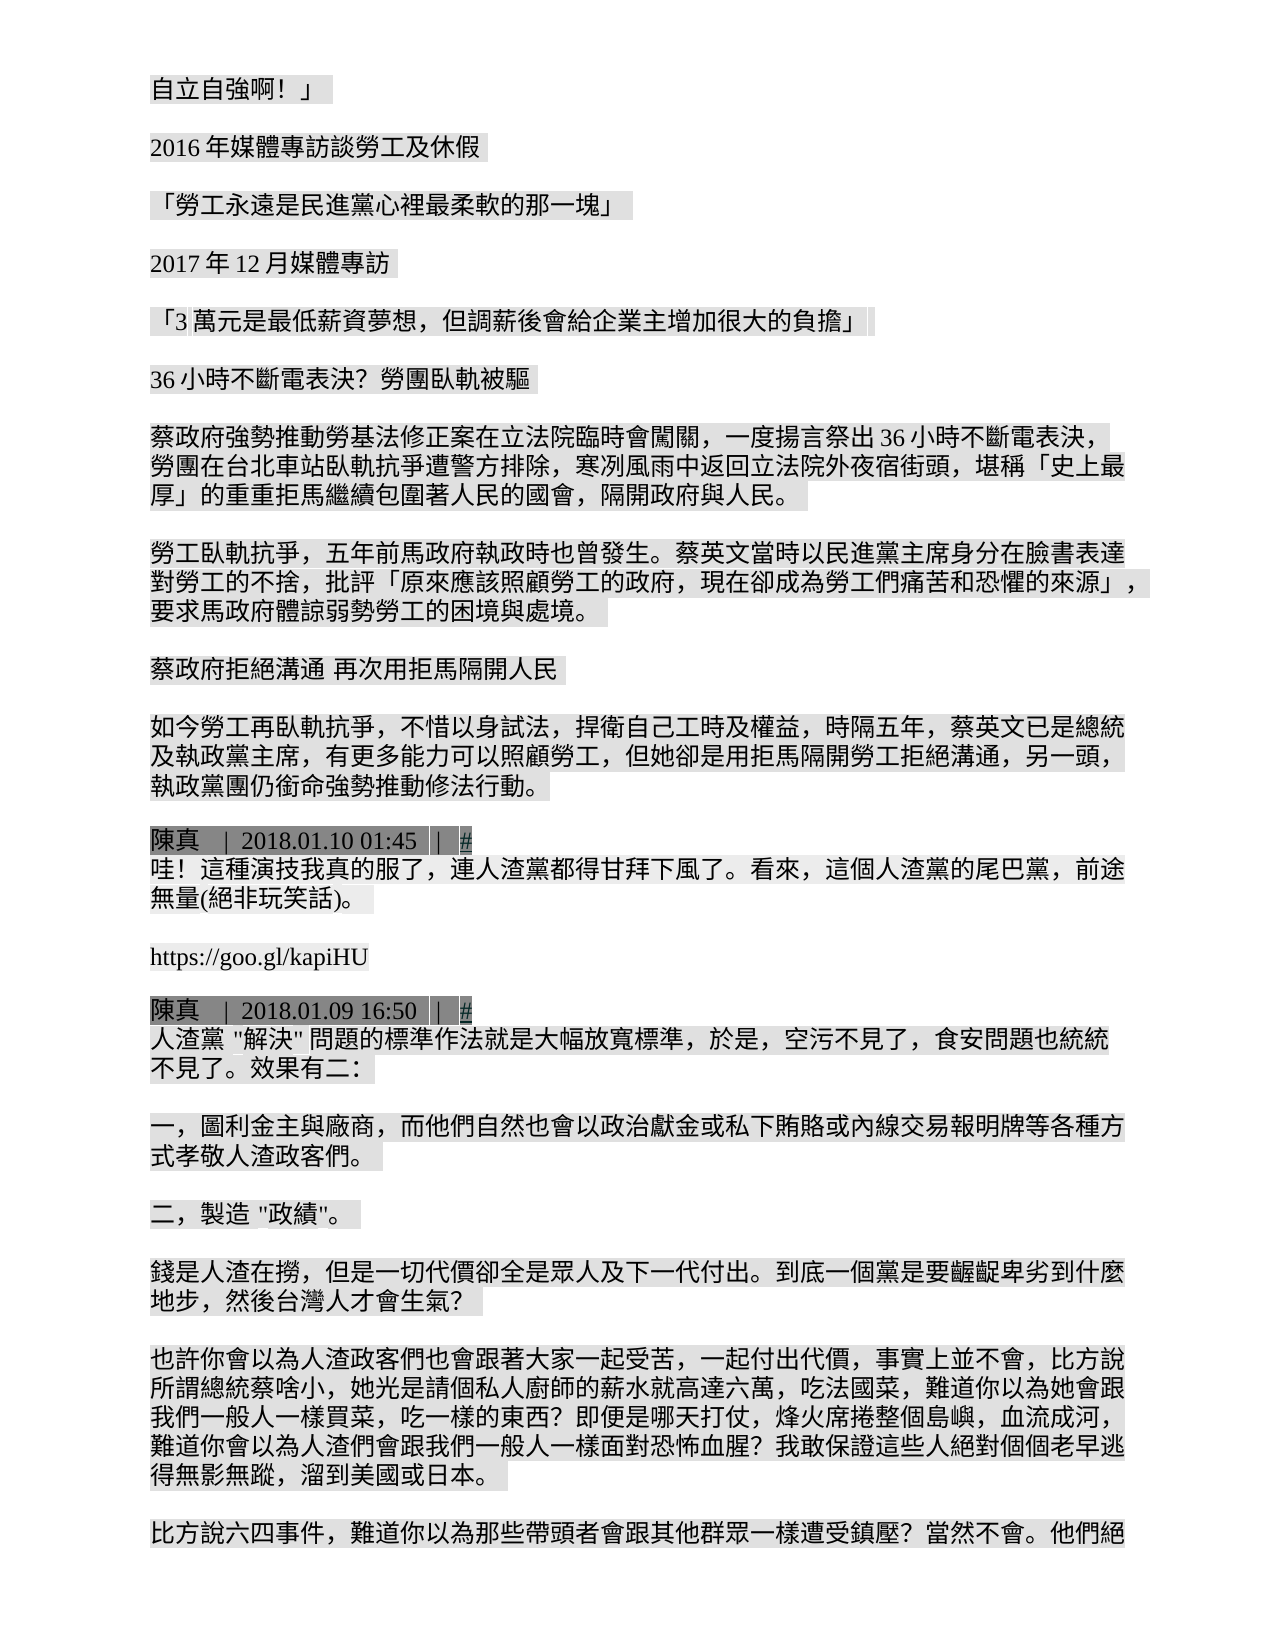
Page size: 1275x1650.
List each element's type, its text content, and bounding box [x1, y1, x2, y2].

text 陳真 | 2018.01.10 01:45 | # [150, 826, 1125, 855]
text 人渣黨 "解決" 問題的標準作法就是大幅放寬標準，於是，空污不見了，食安問題也統統不見了。效果有二： 一，圖利金主與廠商，而他們自然也會以政治獻金或私下賄賂或內線交易報明牌等各種方式孝敬人渣政客們。 二，製造 "政績"。 錢是人渣在撈，但是一切代價卻全是眾人及下一代付出。到底一個黨是要齷齪卑劣到什麼地步，然後台灣人才會生氣？ 也許你會以為人渣政客們也會跟著大家一起受苦，一起付出代價，事實上並不會，比方說所謂總統蔡啥小，她光是請個私人廚師的薪水就高達六萬，吃法國菜，難道你以為她會跟我們一般人一樣買菜，吃一樣的東西？即便是哪天打仗，烽火席捲整個島嶼，血流成河，難道你會以為人渣們會跟我們一般人一樣面對恐怖血腥？我敢保證這些人絕對個個老早逃得無影無蹤，溜到美國或日本。 比方說六四事件，難道你以為那些帶頭者會跟其他群眾一樣遭受鎮壓？當然不會。他們絕對會比一般人更早知道消息，然後偷偷在美國CIA的協助下，逃之夭夭；並且不會告訴眾人大難當頭，以便製造流血事件來攻擊對手，取得更多政治利益。請問世界上哪一個國家或社會之整體腐敗或各種衝突事件不是這樣一種狀況？ 比方說你看緬甸，上個世紀六零年代一度是亞洲最富有的國家，但是經過一番鎖國及不良政治之長年糟蹋，一般人竟然窮得沒飯吃，沒地方住，房價高到嚇死人，但是權貴份子與統治者卻個個是億萬級的大富豪，他們吃一餐，夠你一般人吃上一個月。 就好比說，請問台灣有幾個人會每個月花六萬塊請來一位廚師專門弄法國菜給自己一個人吃？做為一個所謂總統，必然經常接待賓客，吃得還不夠好嗎？居然還要另外花六萬塊聘請御廚，專門做菜給自己一個人吃。光是廚師薪水就六萬(習近平的薪資都沒這麼高)，食物費用恐怕就是天價了。 你相信這樣的人會在乎你我一般人的死活嗎？有可能嗎？因此，她遇到財團，就會諂媚金主們說台灣勞工真是太好命了，放假太多了。遇到勞工，就會說勞工是我最心疼的一群人；整個人渣黨三十年來整天喊著 "與弱勢者站在一起"，這種鬼話你真的相信？ 我有記帳習慣，花一塊錢也會登記下來。自從回台灣開始衣食無憂、 "飛黃騰達" 以來，兩個人一個月的生活開支，包括吃的和用的幾乎一切生活開支(交通費用和油錢及學術與書籍支出和出國另計)，總共大約兩萬五至三萬，平均一個人一個月大約花一萬三至一萬五。一般人的生活難道不是這樣？別說台灣，就算全世界，請問天底下有幾個人會每個月花六萬塊請廚師來做法國菜養自己一個人？ 講這些只是想說，台灣政治白癡真是很多很多，白癡們似乎往往看不清台灣是什麼樣的一種政治生態。比方說，那些滿口什麼理想的所謂清純形象牌政治人物，特別是綠的，請你告訴我哪一個真的清純樸素？鳳毛麟角，少之又少；人家每天上酒店玩女人喝洋酒或賭博，夜夜笙歌，一天所花的錢，恐怕都夠你我吃上一整年或好幾年你懂嗎。這麼多錢從哪來？自己家裏印鈔票嗎？你相信這樣一種所謂民主政治並且為之感到得意與光榮嗎？整天撈錢污錢，整天搞一些毫無實質意義的什麼反中仇中的無聊低能小動作，難道這就是你所渴望的社會與政治型態？ 陳真2018. 01. 0.9. ============= 禽蛋芬普尼標準將放寬！ Knowing 新聞 余宗翰 2018年1月9日 去年全球爆發毒雞蛋事件，台灣也被驗出有毒雞蛋，全台超過50萬顆蛋遭封存，雞蛋殘留農藥芬普尼也引起各界關注，而對於農委會認為現行標準5ppb太嚴格，衛福部食藥署與農委會去年11月聯合召開專家會議，決定將放寬為10ppb，食藥署今日也預告此草案，最快將於四月上路。 什麼是芬普尼？ 芬普尼是一種常用來殺死蟑螂、螞蟻、甲蟲等害蟲的農藥，也會用做寵物的殺蚤劑。不過近幾年有研究指出芬普尼有致癌風險，而世界衛生組織認為，大量的芬普尼可能導致腎臟、肝臟和淋巴腺的病變。 芬普尼對人類的危害 芬普尼被世界衛生組織（WHO）列為中毒性，人類長期吸收的話可能傷害肝、腎和甲狀腺，比如引起甲狀腺腫瘤；而若不小心攝食會出現頭暈、噁心、嘔吐、胃痛等症狀，若接觸到皮膚也會有不適感。美國環境保護署（EPA）已將芬普尼列為致癌物質。另外，國外一項動物實驗顯示，芬普尼會讓胎兒的發育延緩，也會影響動物的生育能力。 [150, 1025, 1125, 1548]
text 哇！這種演技我真的服了，連人渣黨都得甘拜下風了。看來，這個人渣黨的尾巴黨，前途無量(絕非玩笑話)。 https://goo.gl/kapiHU [150, 855, 1125, 971]
text 陳真 | 2018.01.09 16:50 | # [150, 996, 1125, 1025]
text 說好要照顧勞工的？今日小英打臉昔日小英 聯合新聞網 記者陳洛薇、徐偉真、劉宛琳、蘇莉婷╱製作 2018年1月9日 蔡英文選上前怎麼說？ 2008年到古坑挺農民 「民進黨會特別關心農民與勞工，這是民進黨的根本」 「馬英九政府上任以來，別人的話都聽不進去，認為自己所說的都是對的，因此，大家要把話講大聲點、抗議要大聲點，馬英九才聽得進去」 2011年競選活動 馬政府只會說數字，提不出實質政策；無薪假問題愈來愈嚴重，台灣經濟將面臨嚴苛考驗，但馬政府在處理時，竟把企業利潤看得比勞工權益更重要，「這樣的政府要換一換啦！」 2012年回應華隆頭份廠工人抗議 所謂的「公平正義」，也包括在辛苦工作後，能得到合理報酬，「領不到的時候，政府可以作你的後盾，為依法繳稅的你，爭取權益」 2013年回應關廠工人臥軌事件 「立即停止向關廠失業勞工追討當年政府代墊的款項，把尊嚴和沒有恐懼害怕的日子還給勞工」 「原來應該照顧勞工的政府，現在卻成為勞工們痛苦和恐懼的來源」 2015年參訪彰濱工業區 「選舉到了，大家都怕怕，就是那個工時啊、工資啊、休假啊，都變成選舉議題，這個老實講，我真的也覺得台灣的假真的休太多了」 2016年1月電視辯論 勞工朋友是民進黨的長期夥伴，「民進黨沒有忘記，這個國家是誰在受苦。過去我們跟勞工朋友站在一起，未來也會如此」 「這就是我對政治的態度，不管問題多複雜，我都願意一起坐下來談，希望透過不斷的溝通和協商，來解決問題」 「如果要問我，我跟國民黨最大的不同在哪裡，我的答案是，我不會拿勞工朋友的權益，在選舉時，開空頭支票作政治操作」 2016年1月諷刺朱立倫「加薪帶動經濟成長」說 如果靠修法就能解決低薪問題，讓景氣回升、經濟往前，那世界上經濟問題就不會那麼複雜，「你這套行得通的話，諾貝爾獎一定會落在你的身上」 蔡英文選上後這樣回！ 2016年3月 「如果政府沒聽見，你可以拍桌子。」 2016年8月回應國道收費員抗爭落幕 「有人說會吵就有糖吃，但吵不是重點，吵得有沒有道理、政府有沒有在聽才是重點」 2017年1月出訪談一例一休 「那你不必跟我說啊，你去跟你老闆說嘛，台灣就是這樣，勞方都不自己去跟資方說，就是來跟政府抗議」 「台灣就是這樣，勞方不自己跟資方溝通，都來跟政府抗議，讓政府公親變事主，你們要自立自強啊！」 2016年媒體專訪談勞工及休假 「勞工永遠是民進黨心裡最柔軟的那一塊」 2017年12月媒體專訪 「3萬元是最低薪資夢想，但調薪後會給企業主增加很大的負擔」 36小時不斷電表決？勞團臥軌被驅 蔡政府強勢推動勞基法修正案在立法院臨時會闖關，一度揚言祭出36小時不斷電表決，勞團在台北車站臥軌抗爭遭警方排除，寒冽風雨中返回立法院外夜宿街頭，堪稱「史上最厚」的重重拒馬繼續包圍著人民的國會，隔開政府與人民。 勞工臥軌抗爭，五年前馬政府執政時也曾發生。蔡英文當時以民進黨主席身分在臉書表達對勞工的不捨，批評「原來應該照顧勞工的政府，現在卻成為勞工們痛苦和恐懼的來源」，要求馬政府體諒弱勢勞工的困境與處境。 蔡政府拒絕溝通 再次用拒馬隔開人民 如今勞工再臥軌抗爭，不惜以身試法，捍衛自己工時及權益，時隔五年，蔡英文已是總統及執政黨主席，有更多能力可以照顧勞工，但她卻是用拒馬隔開勞工拒絕溝通，另一頭，執政黨團仍銜命強勢推動修法行動。 [150, 75, 1125, 801]
